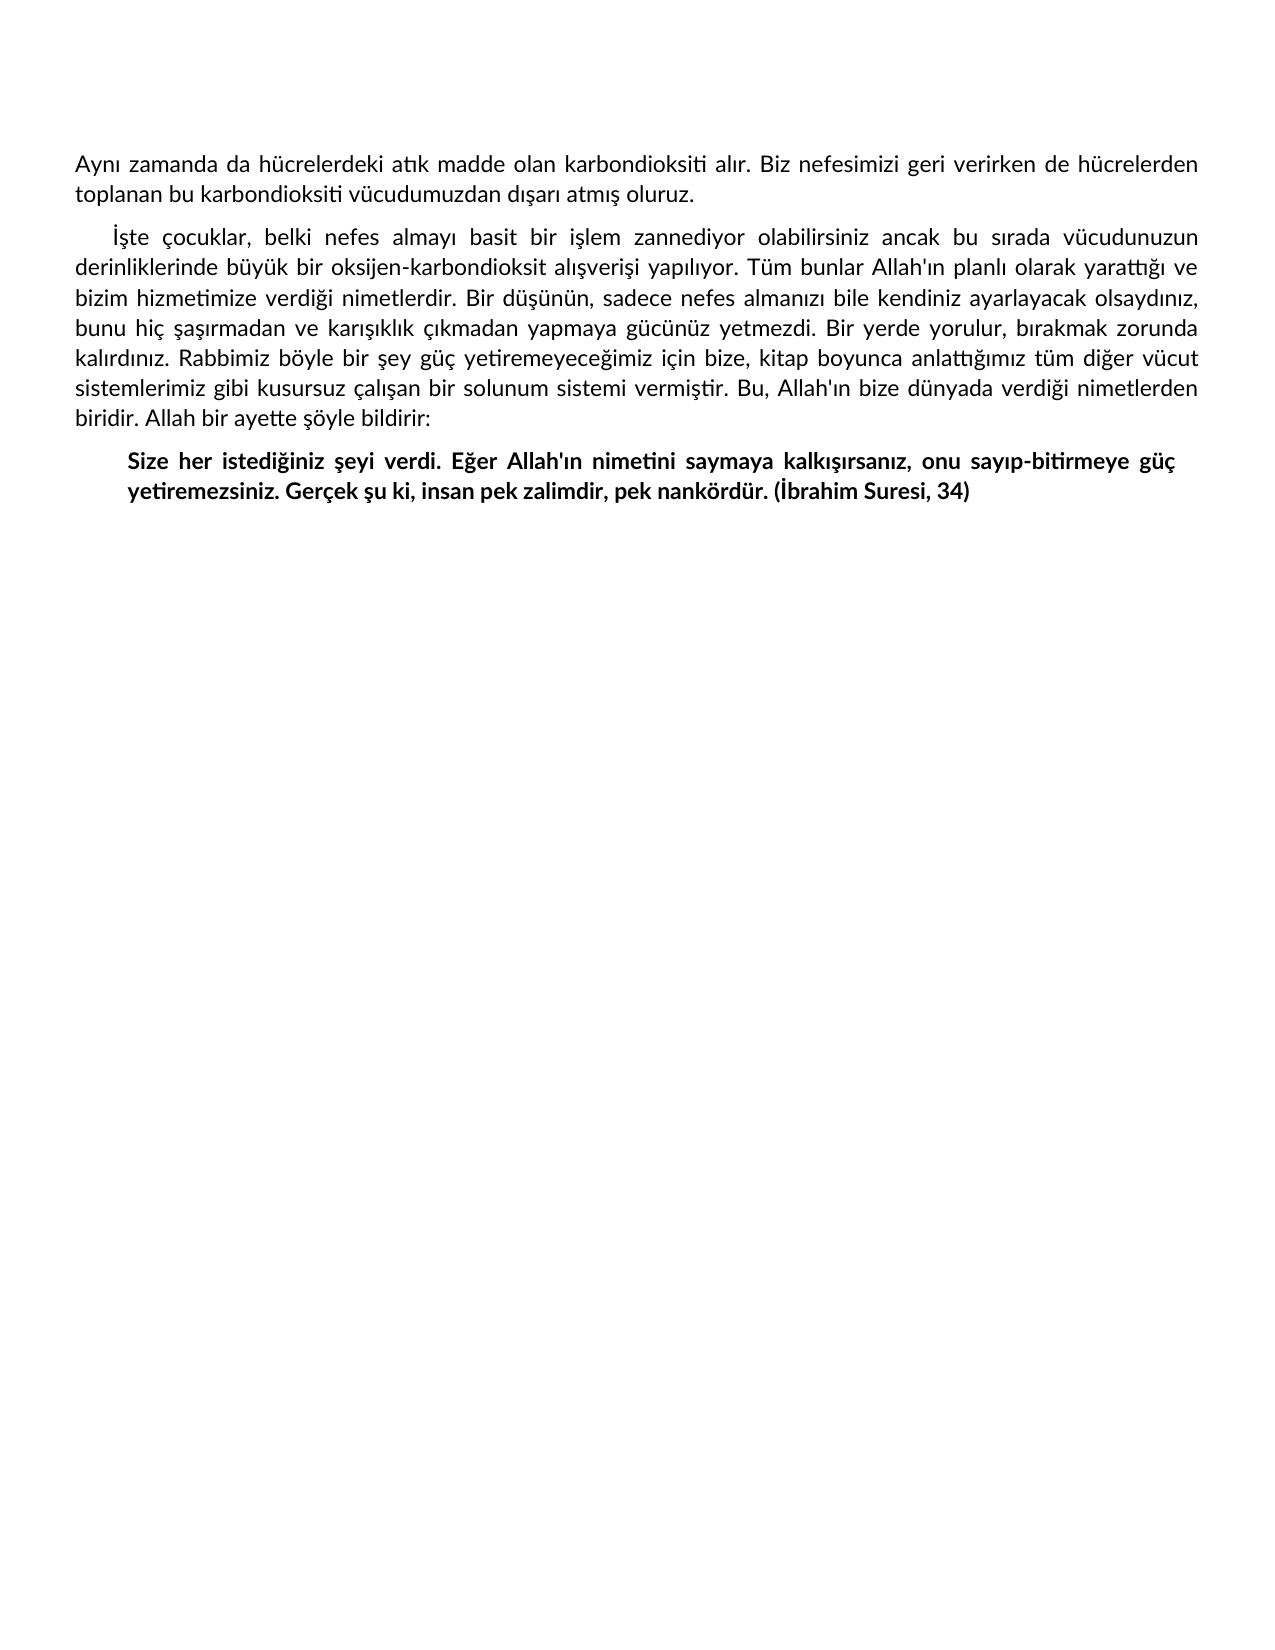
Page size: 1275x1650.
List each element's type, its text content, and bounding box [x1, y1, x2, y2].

text Size her istediğiniz şeyi verdi. Eğer Allah'ın nimetini saymaya kalkışırsanız, onu sayıp-bitirmeye güç yetiremezsiniz. Gerçek şu ki, insan pek zalimdir, pek nankördür. (İbrahim Suresi, 34) [127, 447, 1177, 504]
text Aynı zamanda da hücrelerdeki atık madde olan karbondioksiti alır. Biz nefesimizi geri verirken de hücrelerden toplanan bu karbondioksiti vücudumuzdan dışarı atmış oluruz. [75, 150, 1200, 208]
text İşte çocuklar, belki nefes almayı basit bir işlem zannediyor olabilirsiniz ancak bu sırada vücudunuzun derinliklerinde büyük bir oksijen-karbondioksit alışverişi yapılıyor. Tüm bunlar Allah'ın planlı olarak yarattığı ve bizim hizmetimize verdiği nimetlerdir. Bir düşünün, sadece nefes almanızı bile kendiniz ayarlayacak olsaydınız, bunu hiç şaşırmadan ve karışıklık çıkmadan yapmaya gücünüz yetmezdi. Bir yerde yorulur, bırakmak zorunda kalırdınız. Rabbimiz böyle bir şey güç yetiremeyeceğimiz için bize, kitap boyunca anlattığımız tüm diğer vücut sistemlerimiz gibi kusursuz çalışan bir solunum sistemi vermiştir. Bu, Allah'ın bize dünyada verdiği nimetlerden biridir. Allah bir ayette şöyle bildirir: [75, 223, 1200, 432]
